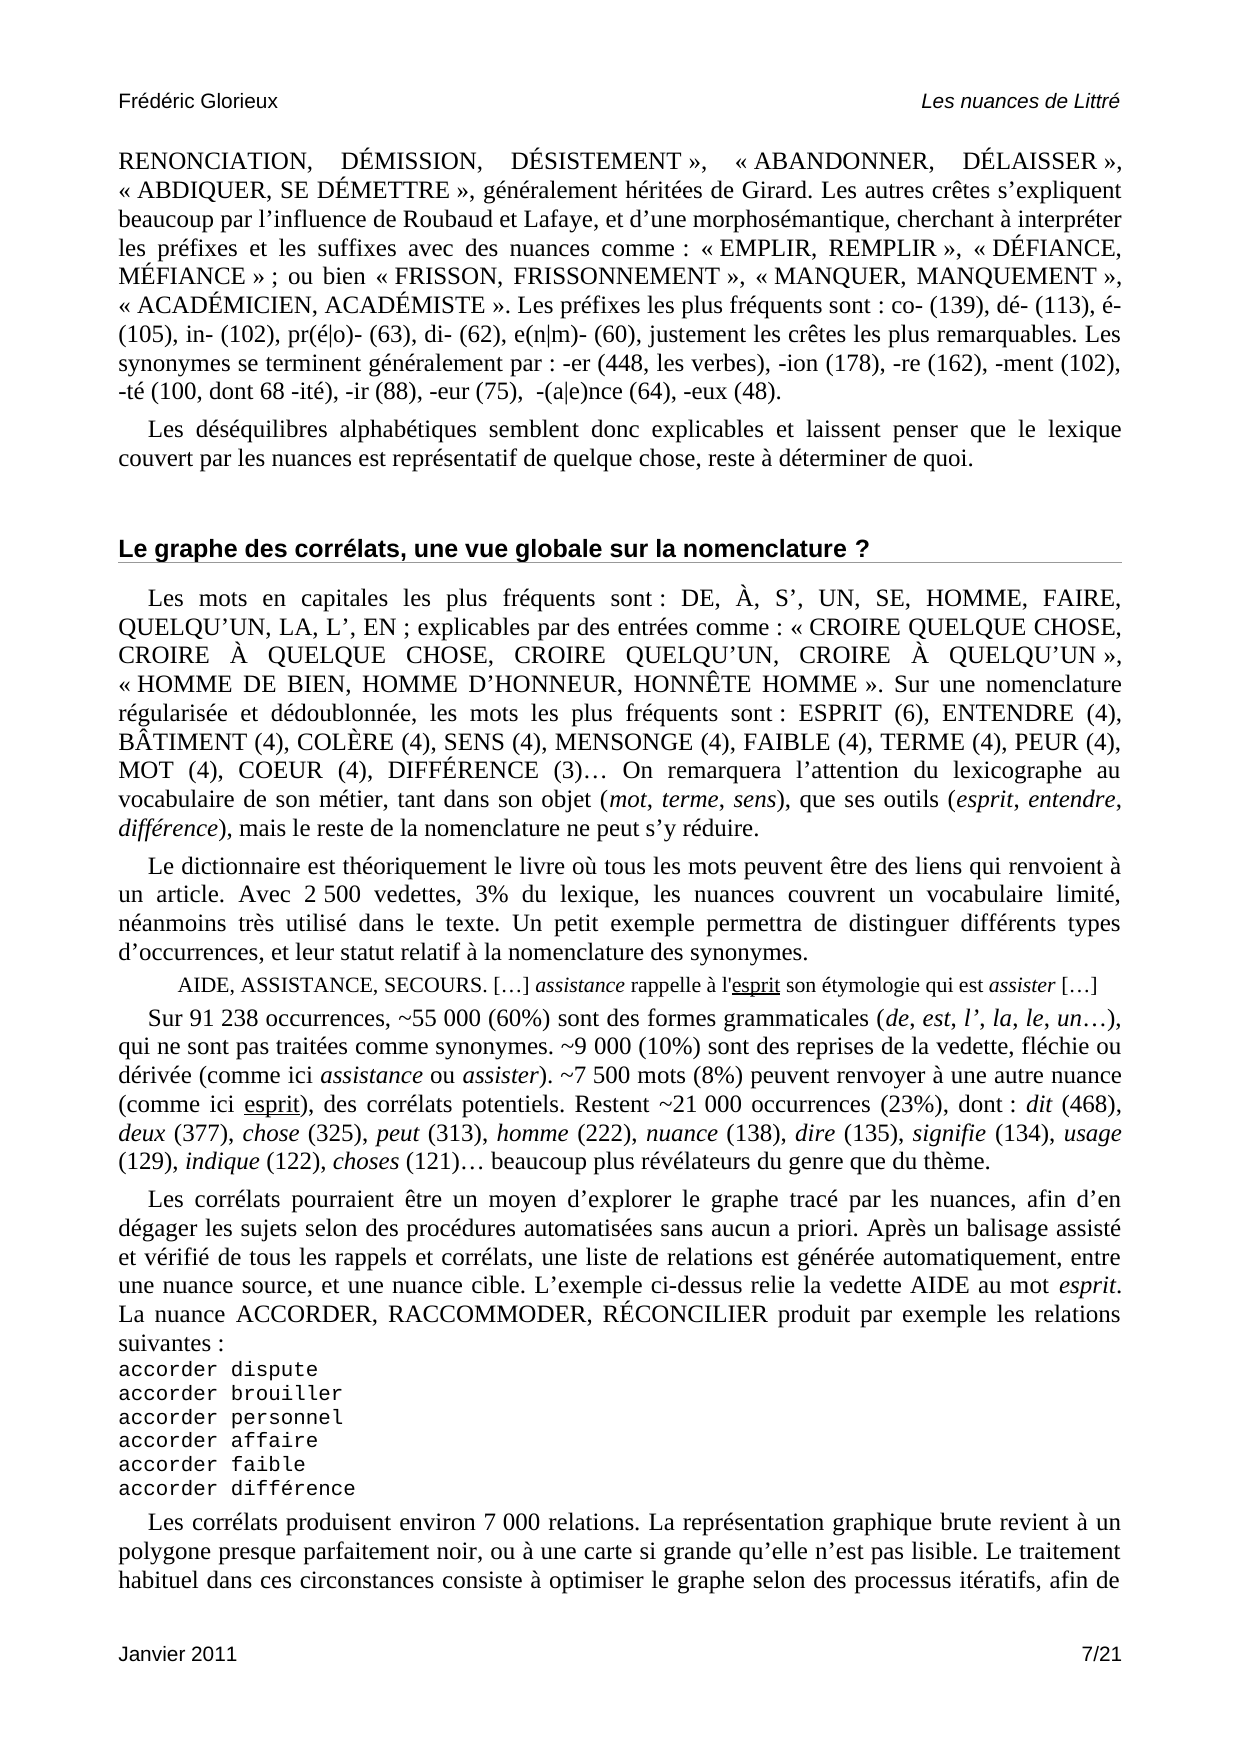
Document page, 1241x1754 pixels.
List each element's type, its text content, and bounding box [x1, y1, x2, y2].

text accorder affaire [118, 1430, 1122, 1454]
text accorder différence [118, 1478, 1122, 1501]
text accorder personnel [118, 1407, 1122, 1430]
text AIDE, ASSISTANCE, SECOURS. […] assistance rappelle à l'esprit son étymologie qui est assister […] [177, 972, 1122, 997]
text Le dictionnaire est théoriquement le livre où tous les mots peuvent être des liens qui renvoient à un article. Avec 2 500 vedettes, 3% du lexique, les nuances couvrent un vocabulaire limité, néanmoins très utilisé dans le texte. Un petit exemple permettra de distinguer différents types d’occurrences, et leur statut relatif à la nomenclature des synonymes. [118, 851, 1122, 966]
text Les déséquilibres alphabétiques semblent donc explicables et laissent penser que le lexique couvert par les nuances est représentatif de quelque chose, reste à déterminer de quoi. [118, 414, 1122, 472]
text Les mots en capitales les plus fréquents sont : DE, À, S’, UN, SE, HOMME, FAIRE, QUELQU’UN, LA, L’, EN ; explicables par des entrées comme : « CROIRE QUELQUE CHOSE, CROIRE À QUELQUE CHOSE, CROIRE QUELQU’UN, CROIRE À QUELQU’UN », « HOMME DE BIEN, HOMME D’HONNEUR, HONNÊTE HOMME ». Sur une nomenclature régularisée et dédoublonnée, les mots les plus fréquents sont : ESPRIT (6), ENTENDRE (4), BÂTIMENT (4), COLÈRE (4), SENS (4), MENSONGE (4), FAIBLE (4), TERME (4), PEUR (4), MOT (4), COEUR (4), DIFFÉRENCE (3)… On remarquera l’attention du lexicographe au vocabulaire de son métier, tant dans son objet (mot, terme, sens), que ses outils (esprit, entendre, différence), mais le reste de la nomenclature ne peut s’y réduire. [118, 583, 1122, 842]
text Les corrélats pourraient être un moyen d’explorer le graphe tracé par les nuances, afin d’en dégager les sujets selon des procédures automatisées sans aucun a priori. Après un balisage assisté et vérifié de tous les rappels et corrélats, une liste de relations est générée automatiquement, entre une nuance source, et une nuance cible. L’exemple ci-dessus relie la vedette AIDE au mot esprit. La nuance ACCORDER, RACCOMMODER, RÉCONCILIER produit par exemple les relations suivantes : [118, 1184, 1122, 1357]
text Sur 91 238 occurrences, ~55 000 (60%) sont des formes grammaticales (de, est, l’, la, le, un…), qui ne sont pas traitées comme synonymes. ~9 000 (10%) sont des reprises de la vedette, fléchie ou dérivée (comme ici assistance ou assister). ~7 500 mots (8%) peuvent renvoyer à une autre nuance (comme ici esprit), des corrélats potentiels. Restent ~21 000 occurrences (23%), dont : dit (468), deux (377), chose (325), peut (313), homme (222), nuance (138), dire (135), signifie (134), usage (129), indique (122), choses (121)… beaucoup plus révélateurs du genre que du thème. [118, 1003, 1122, 1175]
subtitle Le graphe des corrélats, une vue globale sur la nomenclature ? [118, 533, 1122, 562]
text accorder faible [118, 1454, 1122, 1478]
text accorder dispute [118, 1359, 1122, 1383]
text RENONCIATION, DÉMISSION, DÉSISTEMENT », « ABANDONNER, DÉLAISSER », « ABDIQUER, SE DÉMETTRE », généralement héritées de Girard. Les autres crêtes s’expliquent beaucoup par l’influence de Roubaud et Lafaye, et d’une morphosémantique, cherchant à interpréter les préfixes et les suffixes avec des nuances comme : « EMPLIR, REMPLIR », « DÉFIANCE, MÉFIANCE » ; ou bien « FRISSON, FRISSONNEMENT », « MANQUER, MANQUEMENT », « ACADÉMICIEN, ACADÉMISTE ». Les préfixes les plus fréquents sont : co- (139), dé- (113), é- (105), in- (102), pr(é|o)- (63), di- (62), e(n|m)- (60), justement les crêtes les plus remarquables. Les synonymes se terminent généralement par : -er (448, les verbes), -ion (178), -re (162), -ment (102), -té (100, dont 68 -ité), -ir (88), -eur (75), -(a|e)nce (64), -eux (48). [118, 146, 1122, 405]
text accorder brouiller [118, 1383, 1122, 1407]
text Les corrélats produisent environ 7 000 relations. La représentation graphique brute revient à un polygone presque parfaitement noir, ou à une carte si grande qu’elle n’est pas lisible. Le traitement habituel dans ces circonstances consiste à optimiser le graphe selon des processus itératifs, afin de [118, 1507, 1122, 1593]
